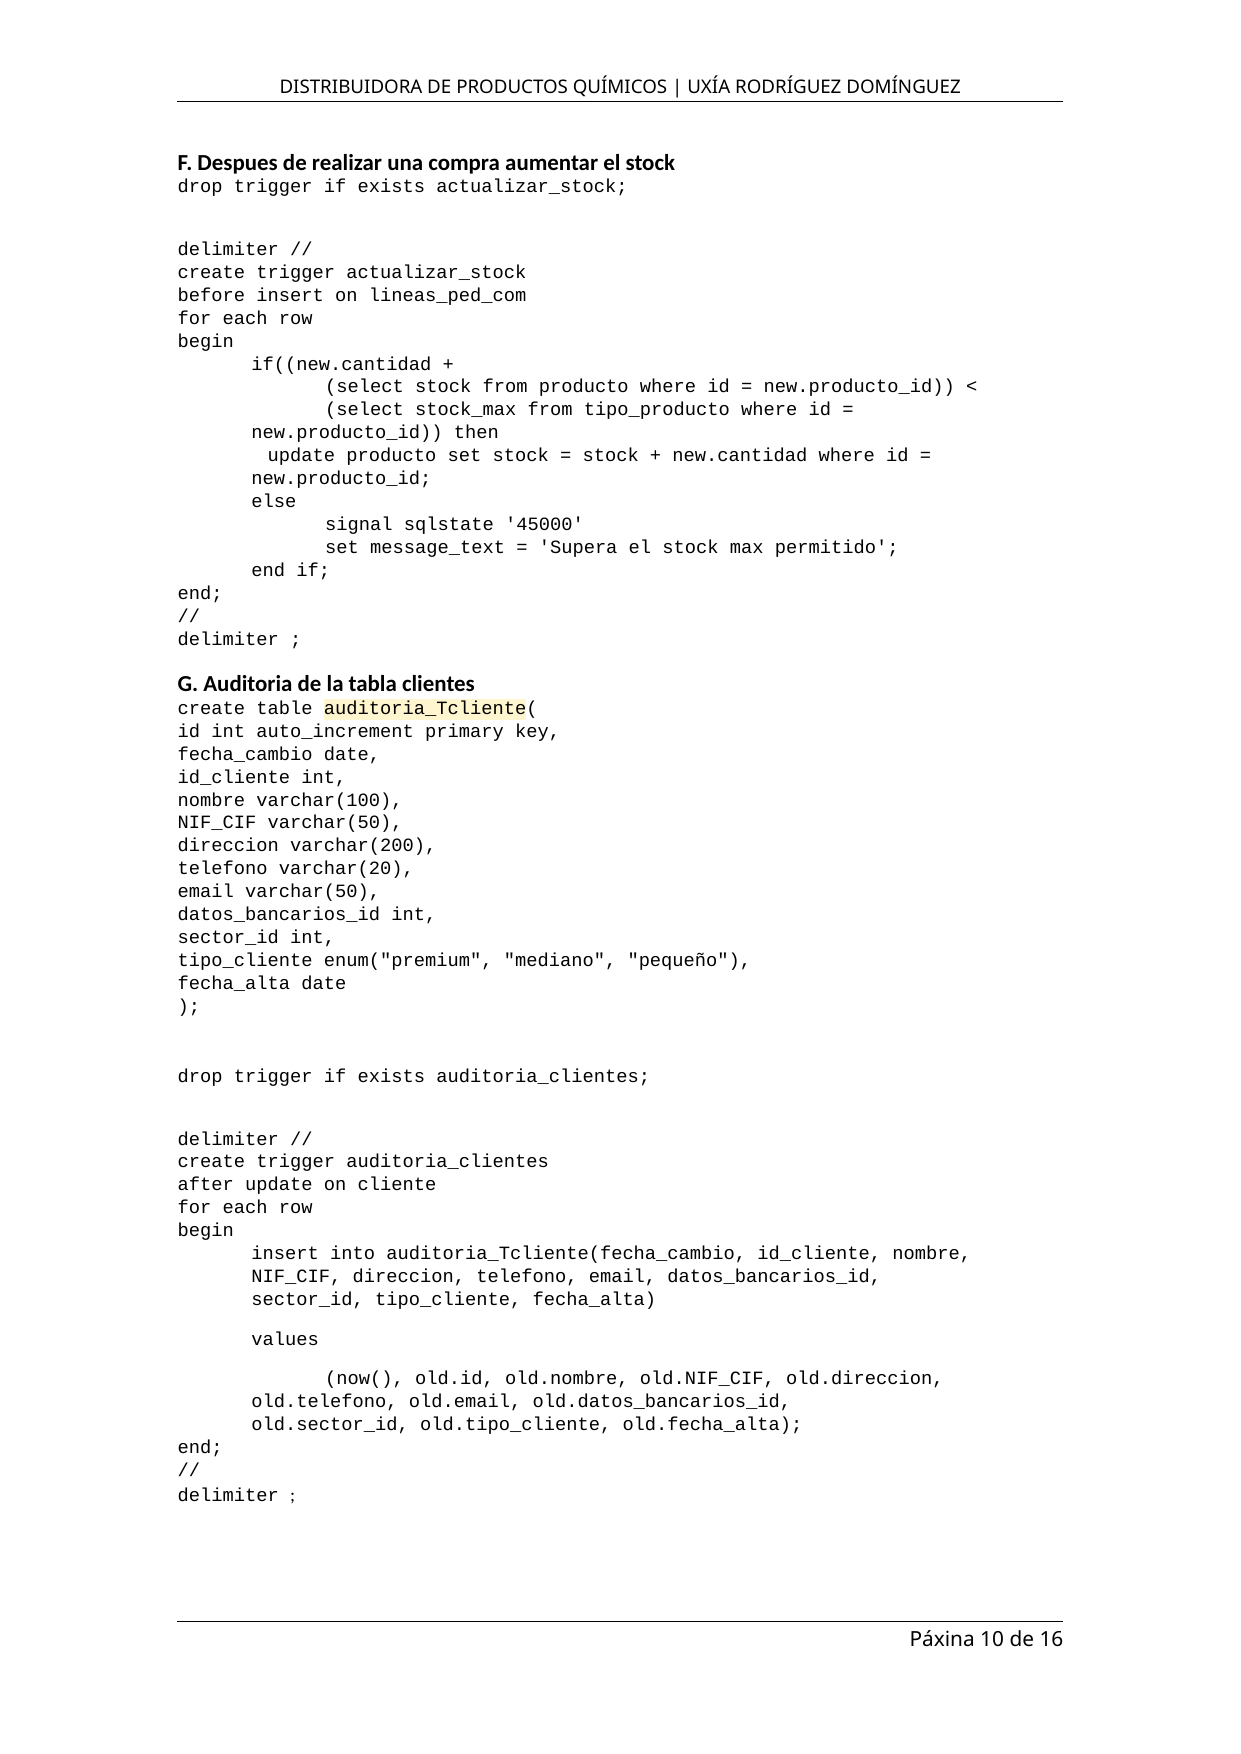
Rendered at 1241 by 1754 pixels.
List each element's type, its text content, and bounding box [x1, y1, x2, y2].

text drop trigger if exists auditoria_clientes; [177, 1067, 1063, 1088]
text values [177, 1329, 1063, 1351]
text F. Despues de realizar una compra aumentar el stock drop trigger if exists actualizar_stock; [177, 148, 1063, 198]
text delimiter // create trigger auditoria_clientes after update on cliente for each row begin insert into auditoria_Tcliente(fecha_cambio, id_cliente, nombre, NIF_CIF, direccion, telefono, email, datos_bancarios_id, sector_id, tipo_cliente, fecha_alta) [177, 1106, 1063, 1311]
text delimiter // create trigger actualizar_stock before insert on lineas_ped_com for each row begin if((new.cantidad + (select stock from producto where id = new.producto_id)) < (select stock_max from tipo_producto where id = new.producto_id)) then update producto set stock = stock + new.cantidad where id = new.producto_id; else signal sqlstate '45000' set message_text = 'Supera el stock max permitido'; end if; end; // delimiter ; [177, 217, 1063, 651]
text G. Auditoria de la tabla clientes create table auditoria_Tcliente( id int auto_increment primary key, fecha_cambio date, id_cliente int, nombre varchar(100), NIF_CIF varchar(50), direccion varchar(200), telefono varchar(20), email varchar(50), datos_bancarios_id int, sector_id int, tipo_cliente enum("premium", "mediano", "pequeño"), fecha_alta date ); [177, 669, 1063, 1048]
text (now(), old.id, old.nombre, old.NIF_CIF, old.direccion, old.telefono, old.email, old.datos_bancarios_id, old.sector_id, old.tipo_cliente, old.fecha_alta); end; // delimiter ; [177, 1369, 1063, 1507]
